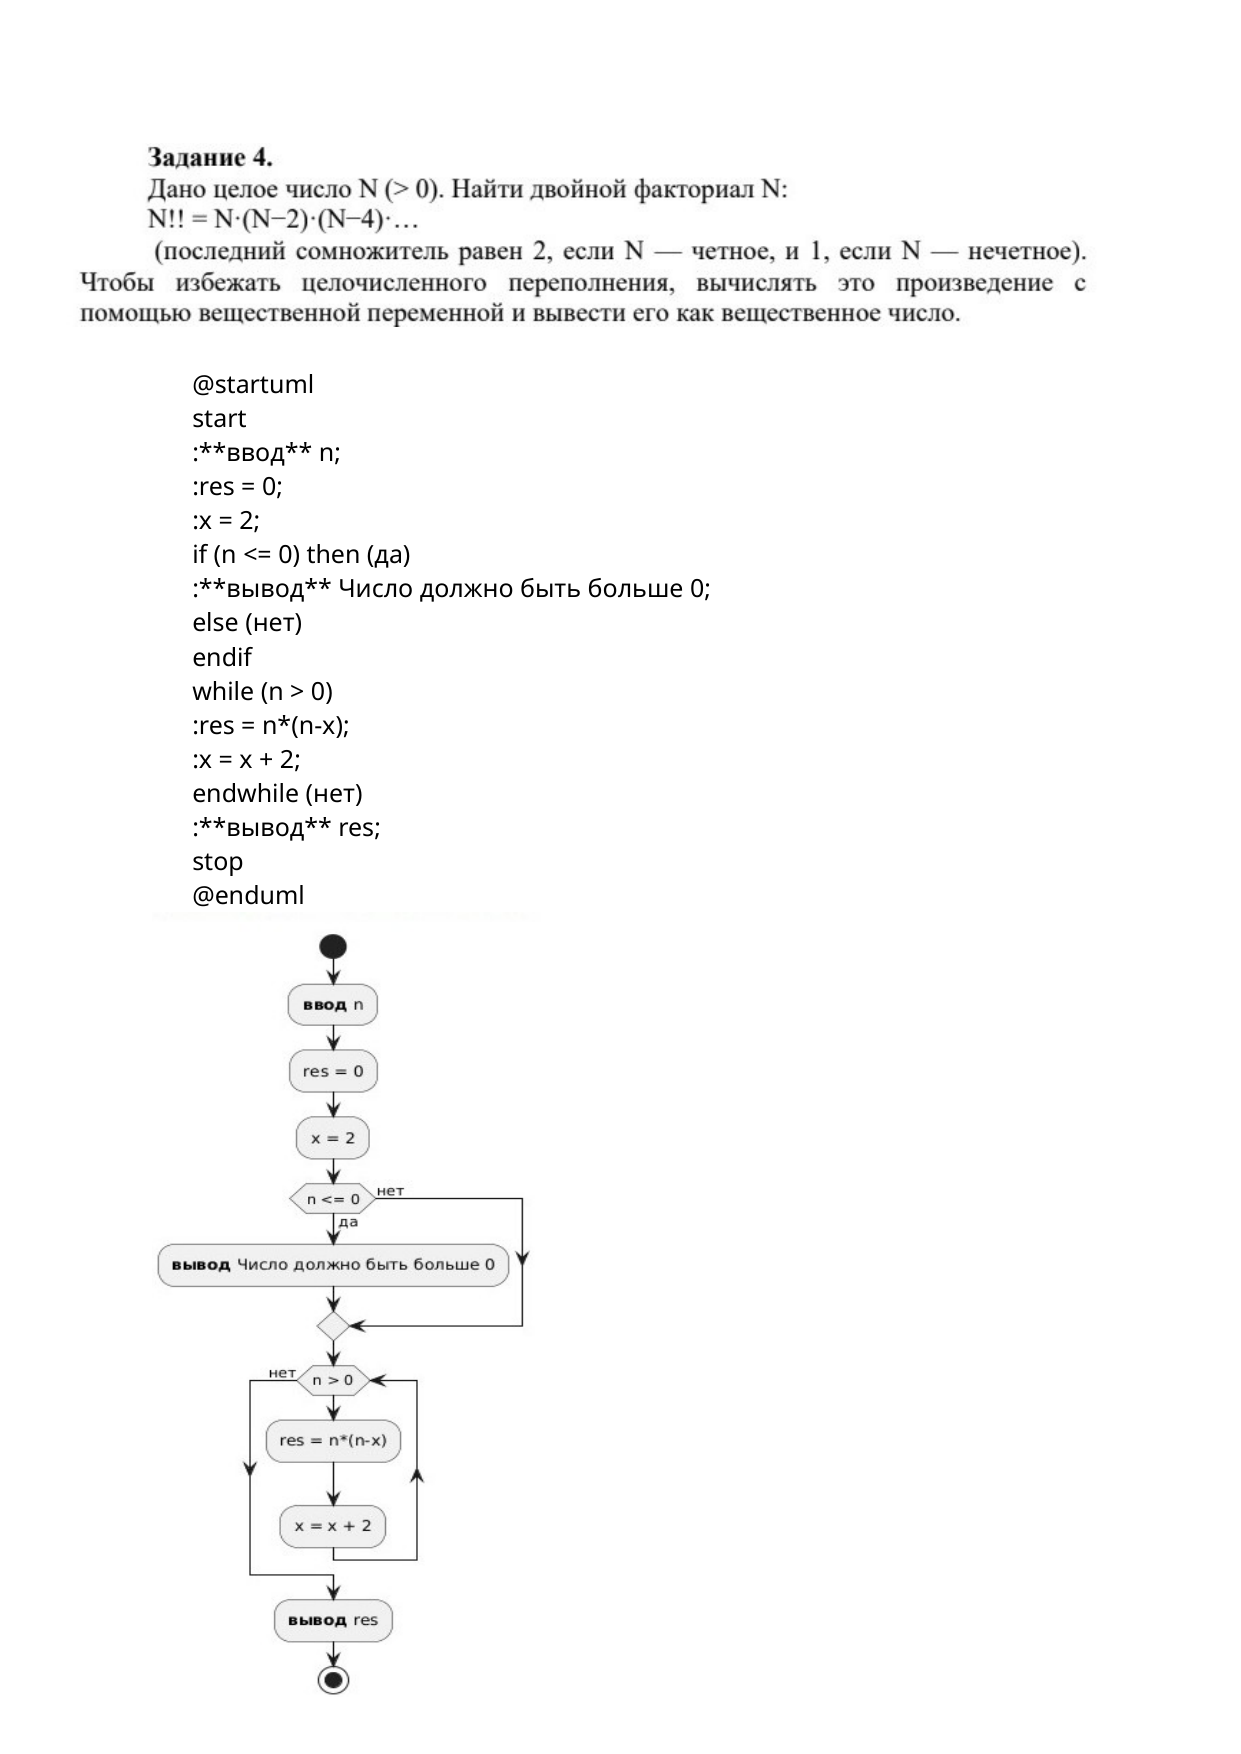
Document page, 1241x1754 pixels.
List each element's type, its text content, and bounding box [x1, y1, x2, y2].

text :res = 0; [118, 469, 1181, 503]
text @startuml [118, 367, 1181, 401]
text :**вывод** Число должно быть больше 0; [118, 571, 1181, 605]
text if (n <= 0) then (да) [118, 537, 1181, 571]
text else (нет) [118, 605, 1181, 639]
picture [54, 143, 1118, 327]
text endwhile (нет) [118, 775, 1181, 809]
text start [118, 401, 1181, 435]
text :**вывод** res; [118, 809, 1181, 843]
text :**ввод** n; [118, 435, 1181, 469]
text endif [118, 639, 1181, 673]
text while (n > 0) [118, 673, 1181, 707]
text :x = 2; [118, 503, 1181, 537]
picture [152, 912, 541, 1697]
text :x = x + 2; [118, 741, 1181, 775]
text @enduml [118, 878, 1181, 912]
text :res = n*(n-x); [118, 707, 1181, 741]
text stop [118, 843, 1181, 878]
